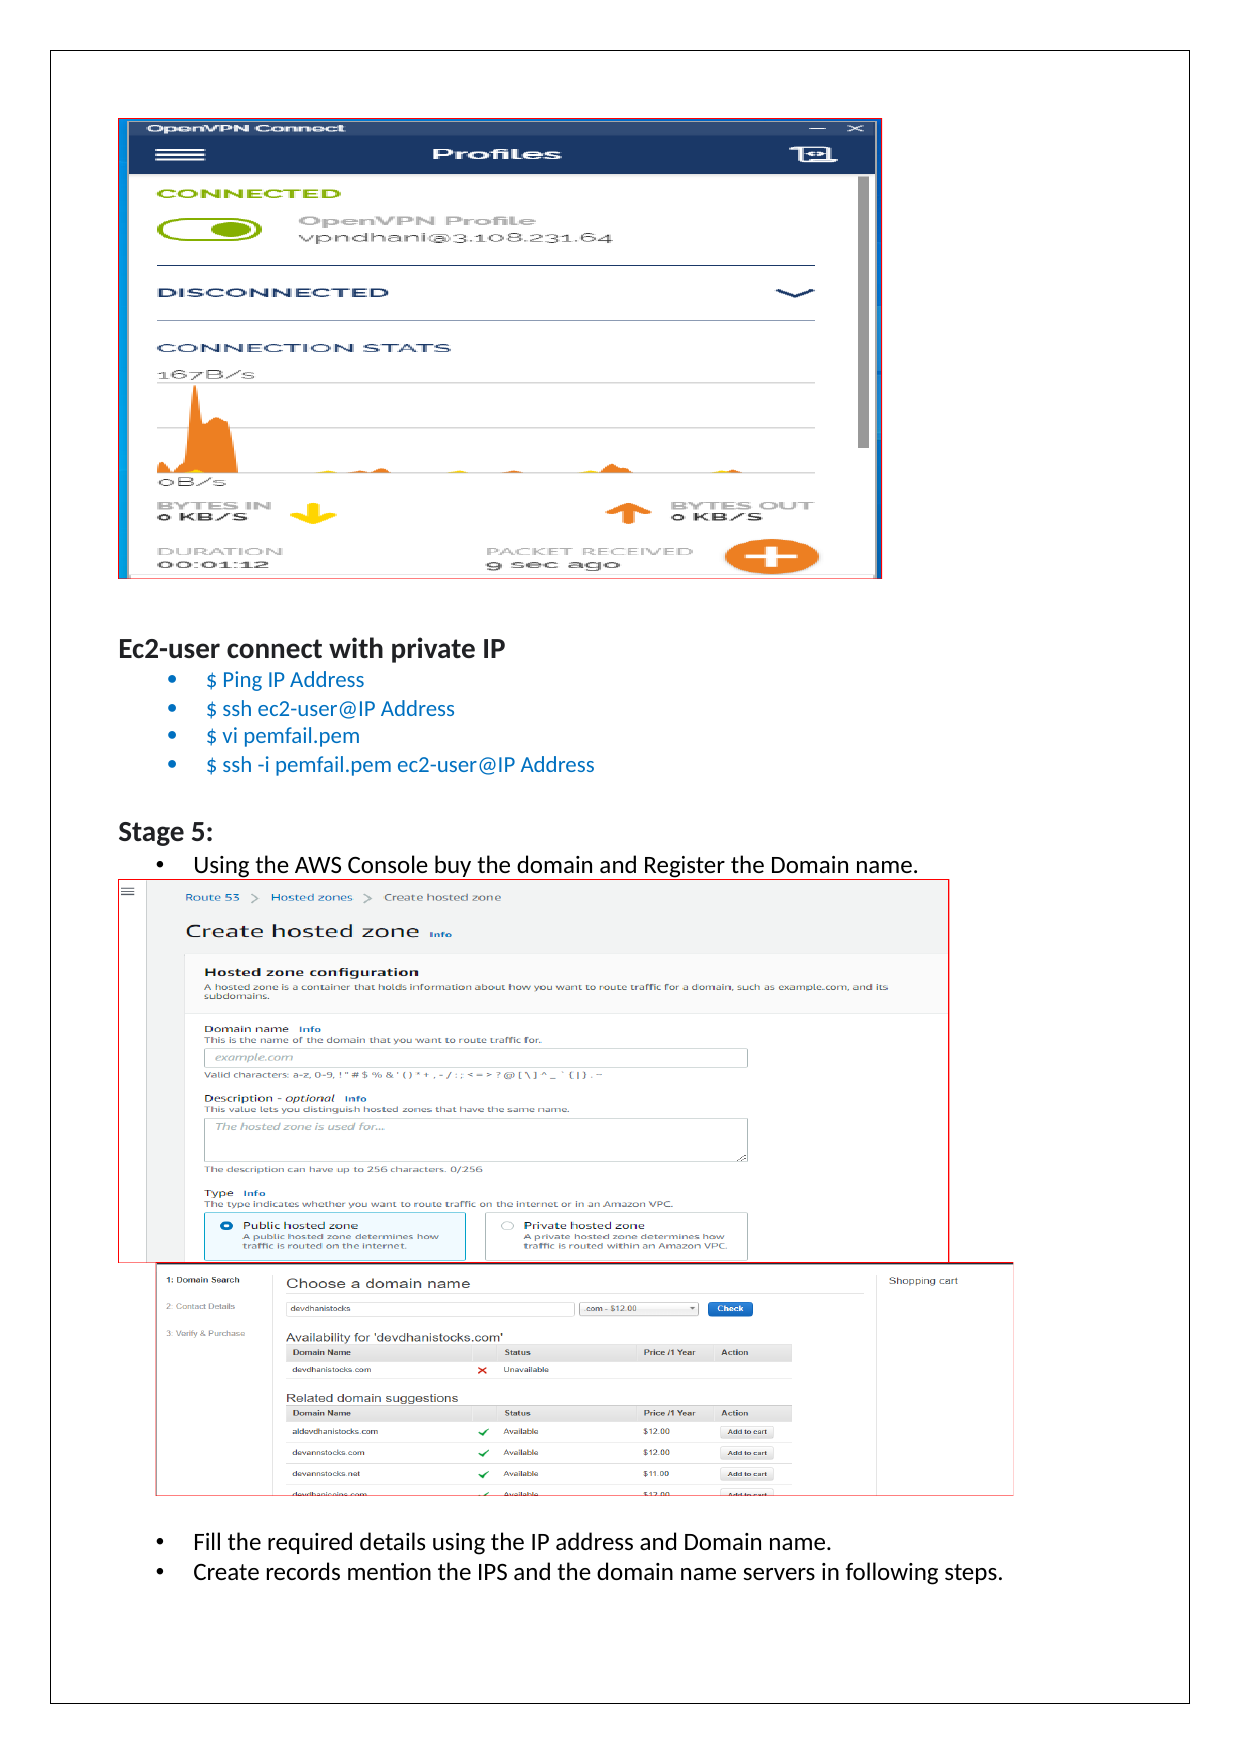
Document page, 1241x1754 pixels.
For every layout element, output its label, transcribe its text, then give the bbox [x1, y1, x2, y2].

list Using the AWS Console buy the domain and Register the Domain name. [156, 849, 1122, 879]
text Ec2-user connect with private IP [118, 630, 1122, 666]
list Fill the required details using the IP address and Domain name. [156, 1526, 1122, 1556]
list $ ssh -i pemfail.pem ec2-user@IP Address [168, 750, 1122, 778]
picture [118, 118, 883, 579]
list $ vi pemfail.pem [168, 722, 1122, 750]
list $ ssh ec2-user@IP Address [168, 694, 1122, 722]
text Stage 5: [118, 813, 1122, 849]
list Create records mention the IPS and the domain name servers in following steps. [156, 1556, 1122, 1587]
picture [118, 879, 1014, 1496]
list $ Ping IP Address [168, 666, 1122, 694]
